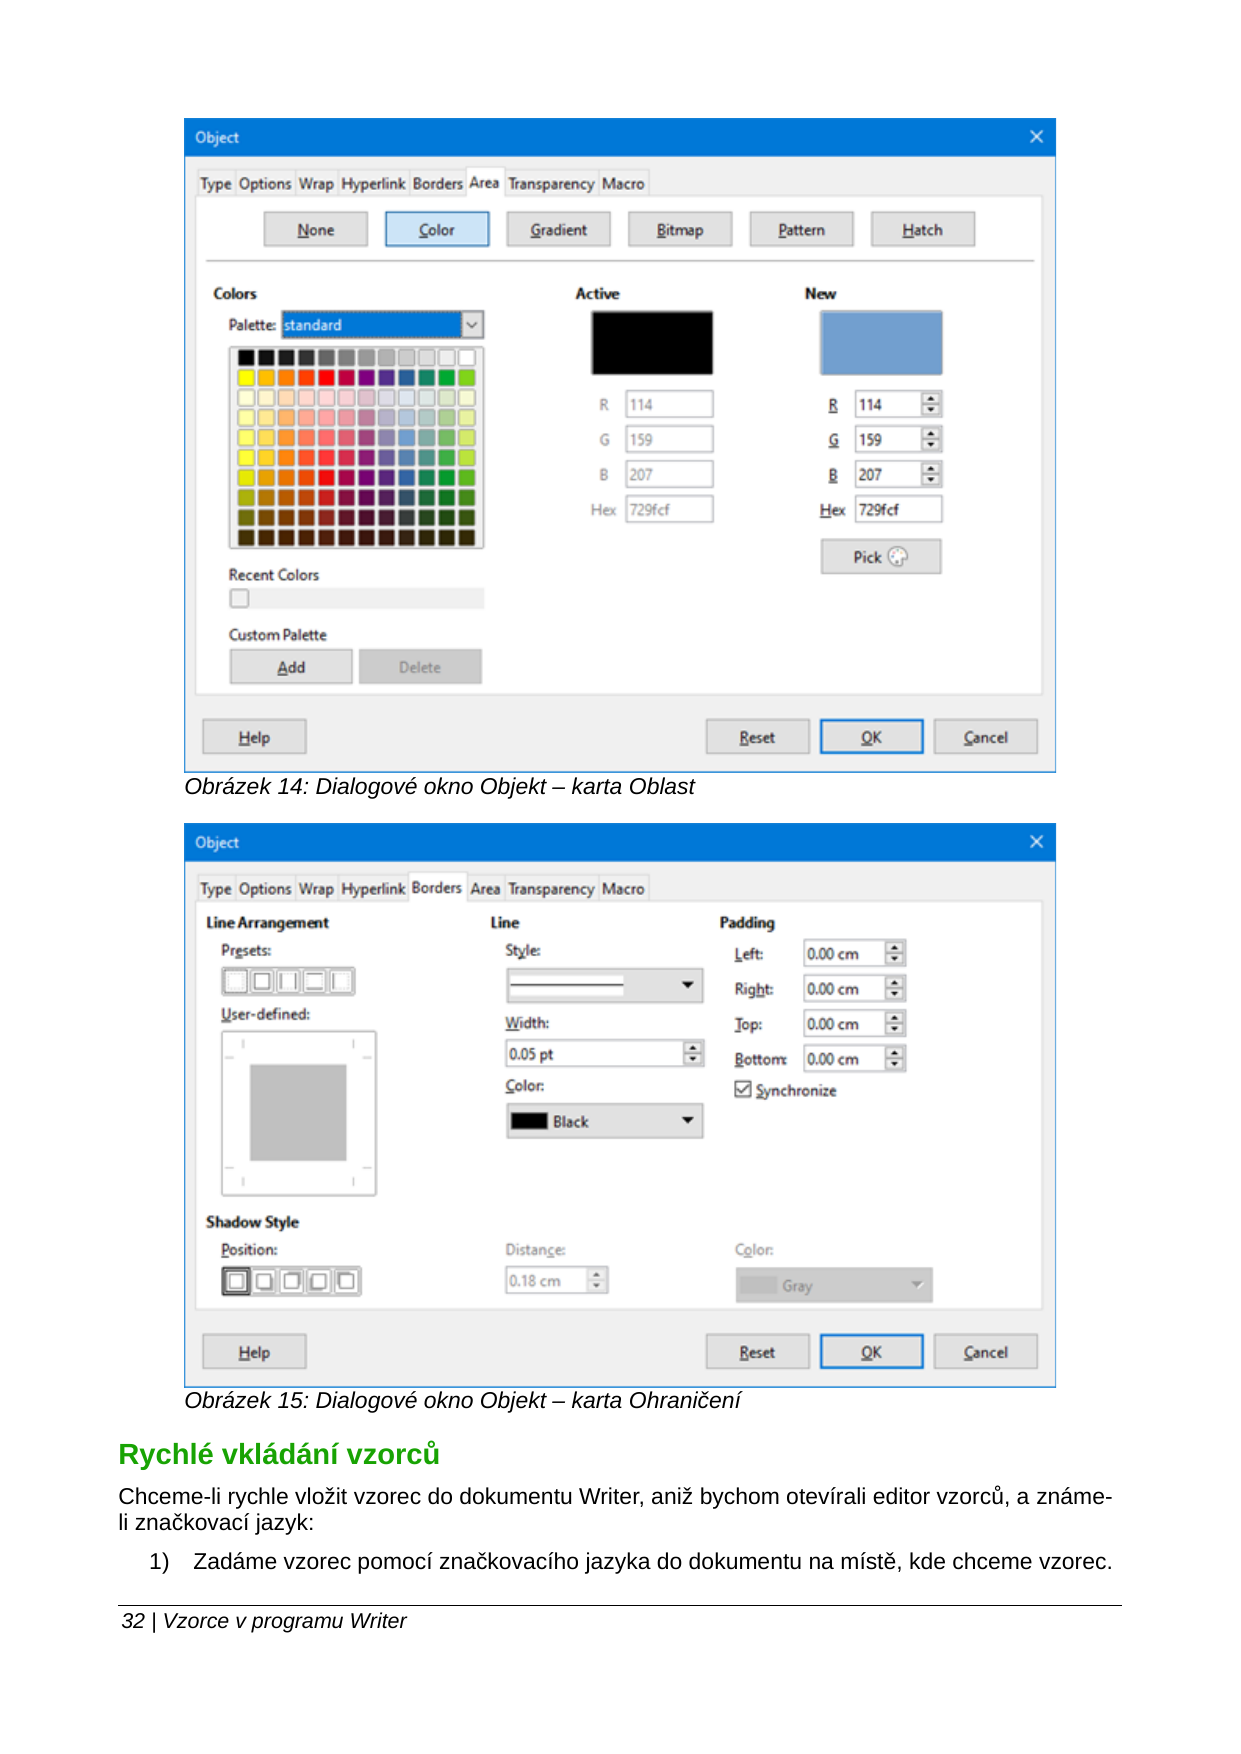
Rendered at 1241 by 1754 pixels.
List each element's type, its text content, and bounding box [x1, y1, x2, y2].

text Chceme-li rychle vložit vzorec do dokumentu Writer, aniž bychom otevírali editor vzorců, a známe-li značkovací jazyk: [118, 1483, 1122, 1535]
list Zadáme vzorec pomocí značkovacího jazyka do dokumentu na místě, kde chceme vzorec. [169, 1548, 1122, 1574]
text Obrázek 14: Dialogové okno Objekt – karta Oblast [184, 773, 1056, 799]
picture [184, 823, 1057, 1388]
picture [184, 118, 1057, 773]
subtitle Rychlé vkládání vzorců [118, 1437, 1122, 1471]
text Obrázek 15: Dialogové okno Objekt – karta Ohraničení [184, 1388, 1056, 1414]
